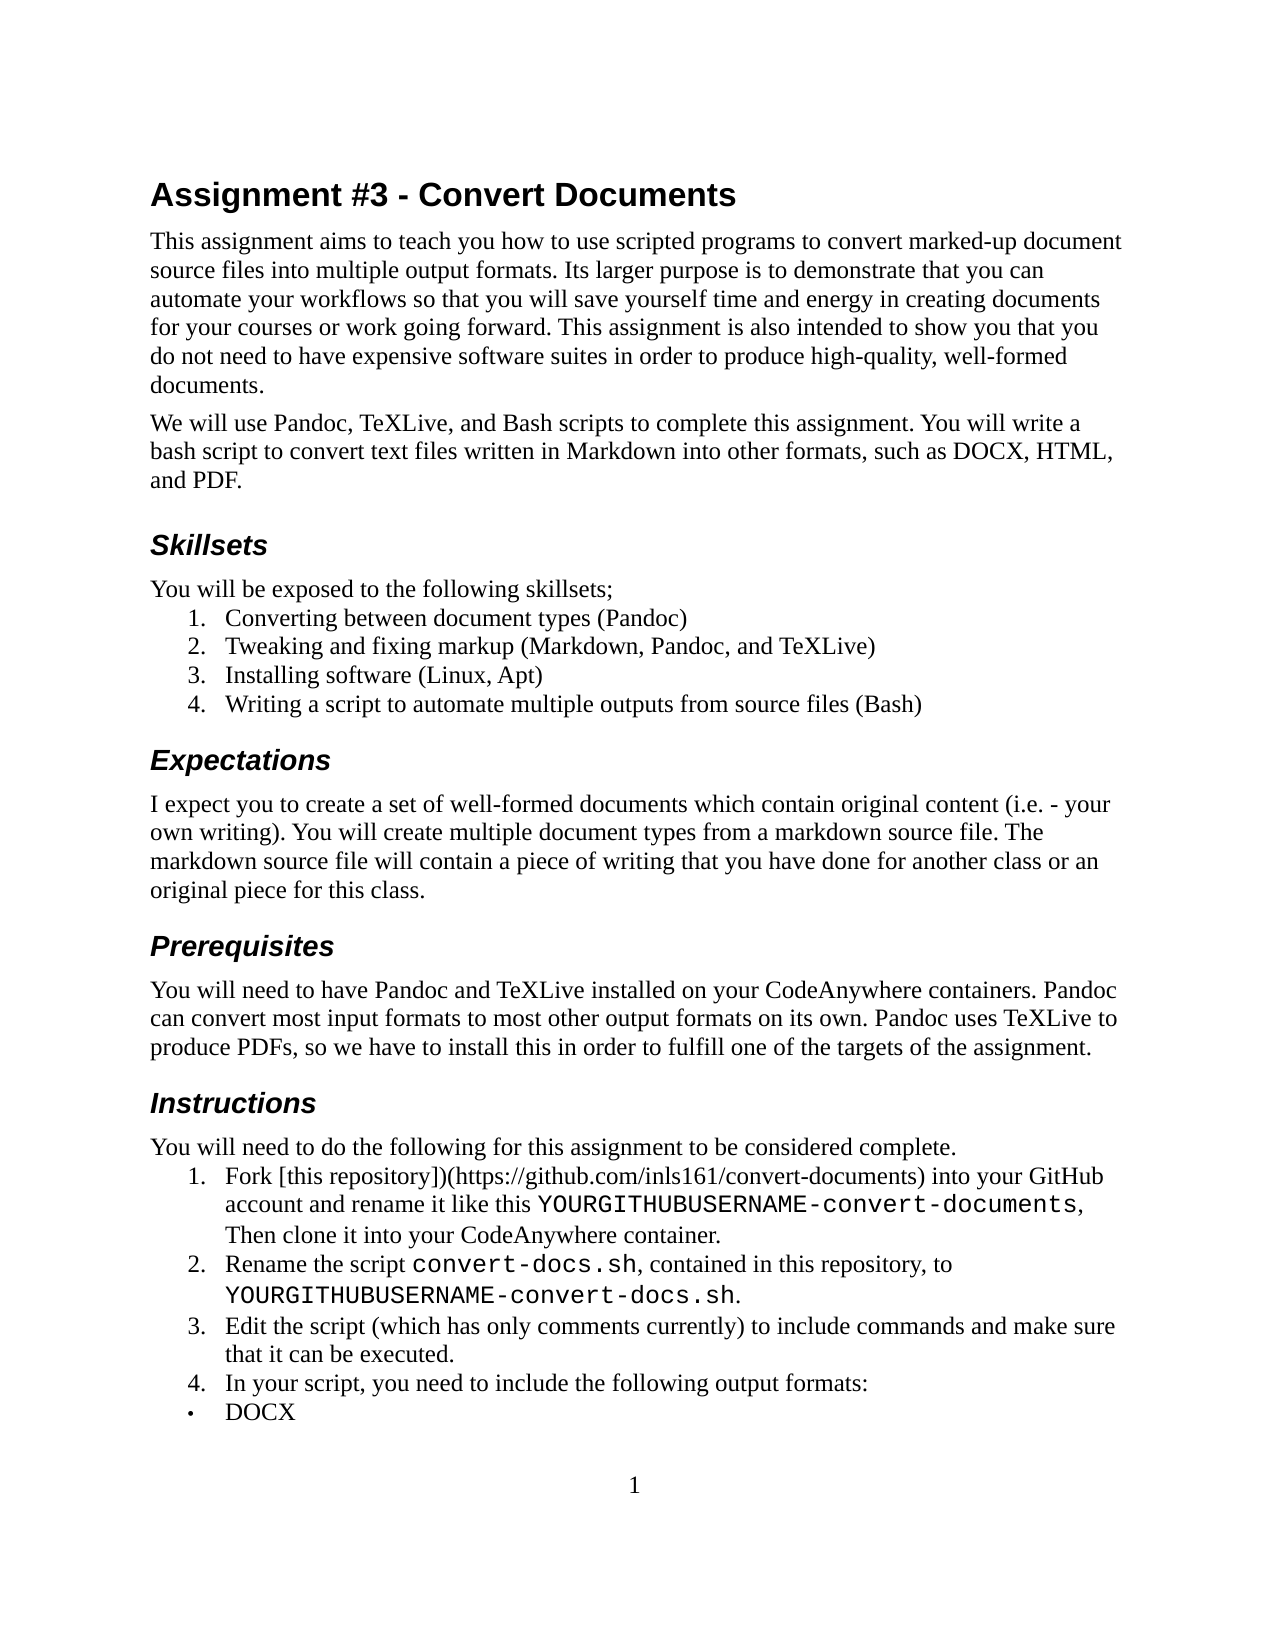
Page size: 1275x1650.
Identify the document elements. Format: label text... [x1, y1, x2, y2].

list DOCX [187, 1397, 1125, 1426]
list Tweaking and fixing markup (Markdown, Pandoc, and TeXLive) [187, 631, 1125, 660]
list Converting between document types (Pandoc) [187, 603, 1125, 631]
list Writing a script to automate multiple outputs from source files (Bash) [187, 689, 1125, 718]
subtitle Assignment #3 - Convert Documents [150, 175, 1125, 214]
subtitle Prerequisites [150, 929, 1125, 962]
list In your script, you need to include the following output formats: [187, 1368, 1125, 1397]
text You will be exposed to the following skillsets; [150, 574, 1125, 603]
subtitle Instructions [150, 1086, 1125, 1119]
list Fork [this repository])(https://github.com/inls161/convert-documents) into your GitHub account and rename it like this YOURGITHUBUSERNAME-convert-documents, Then clone it into your CodeAnywhere container. [187, 1161, 1125, 1249]
subtitle Expectations [150, 743, 1125, 776]
text You will need to do the following for this assignment to be considered complete. [150, 1132, 1125, 1161]
text You will need to have Pandoc and TeXLive installed on your CodeAnywhere containers. Pandoc can convert most input formats to most other output formats on its own. Pandoc uses TeXLive to produce PDFs, so we have to install this in order to fulfill one of the targets of the assignment. [150, 975, 1125, 1061]
text We will use Pandoc, TeXLive, and Bash scripts to complete this assignment. You will write a bash script to convert text files written in Markdown into other formats, such as DOCX, HTML, and PDF. [150, 408, 1125, 494]
list Installing software (Linux, Apt) [187, 660, 1125, 689]
text I expect you to create a set of well-formed documents which contain original content (i.e. - your own writing). You will create multiple document types from a markdown source file. The markdown source file will contain a piece of writing that you have done for another class or an original piece for this class. [150, 789, 1125, 904]
list Edit the script (which has only comments currently) to include commands and make sure that it can be executed. [187, 1311, 1125, 1368]
subtitle Skillsets [150, 528, 1125, 561]
text This assignment aims to teach you how to use scripted programs to convert marked-up document source files into multiple output formats. Its larger purpose is to demonstrate that you can automate your workflows so that you will save yourself time and energy in creating documents for your courses or work going forward. This assignment is also intended to show you that you do not need to have expensive software suites in order to produce high-quality, well-formed documents. [150, 226, 1125, 399]
list Rename the script convert-docs.sh, contained in this repository, to YOURGITHUBUSERNAME-convert-docs.sh. [187, 1249, 1125, 1311]
